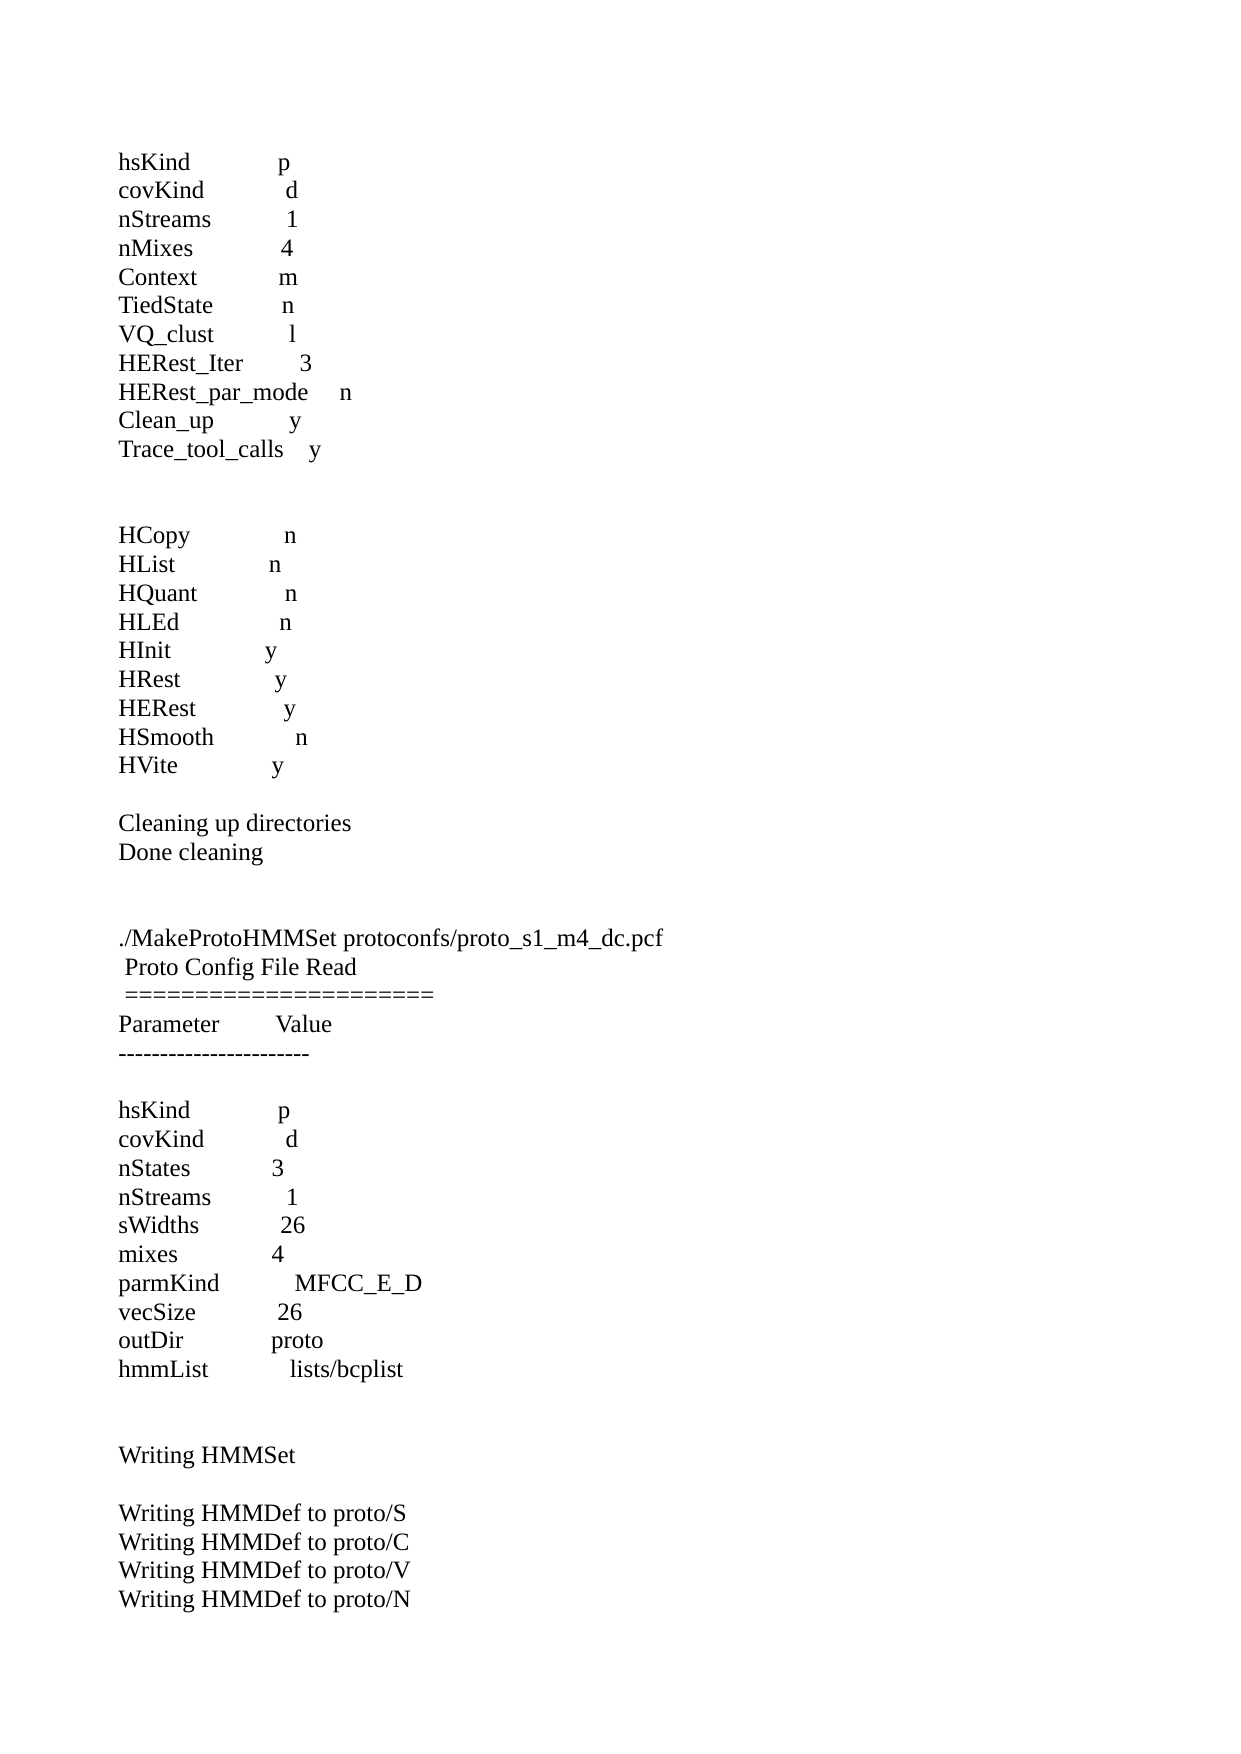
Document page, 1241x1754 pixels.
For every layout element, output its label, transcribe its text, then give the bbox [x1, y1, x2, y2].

text Clean_up y [118, 406, 1122, 434]
text HERest y [118, 693, 1122, 722]
text outDir proto [118, 1326, 1122, 1354]
text ====================== [118, 981, 1122, 1009]
text HInit y [118, 636, 1122, 664]
text HCopy n [118, 521, 1122, 549]
text parmKind MFCC_E_D [118, 1268, 1122, 1297]
text VQ_clust l [118, 319, 1122, 348]
text HLEd n [118, 607, 1122, 636]
text hsKind p [118, 1096, 1122, 1124]
text Writing HMMDef to proto/C [118, 1527, 1122, 1556]
text TiedState n [118, 291, 1122, 319]
text HVite y [118, 751, 1122, 779]
text Writing HMMDef to proto/S [118, 1498, 1122, 1527]
text Writing HMMSet [118, 1441, 1122, 1469]
text Parameter Value [118, 1009, 1122, 1038]
text HERest_Iter 3 [118, 348, 1122, 377]
text covKind d [118, 1124, 1122, 1153]
text nStreams 1 [118, 204, 1122, 233]
text Writing HMMDef to proto/V [118, 1556, 1122, 1584]
text Context m [118, 262, 1122, 291]
text ./MakeProtoHMMSet protoconfs/proto_s1_m4_dc.pcf [118, 923, 1122, 952]
text Proto Config File Read [118, 952, 1122, 981]
text hsKind p [118, 147, 1122, 176]
text covKind d [118, 176, 1122, 204]
text Writing HMMDef to proto/N [118, 1584, 1122, 1613]
text HSmooth n [118, 722, 1122, 751]
text HList n [118, 549, 1122, 578]
text mixes 4 [118, 1239, 1122, 1268]
text HRest y [118, 664, 1122, 693]
text Trace_tool_calls y [118, 434, 1122, 463]
text hmmList lists/bcplist [118, 1354, 1122, 1383]
text ----------------------- [118, 1038, 1122, 1067]
text HERest_par_mode n [118, 377, 1122, 406]
text Done cleaning [118, 837, 1122, 866]
text nMixes 4 [118, 233, 1122, 262]
text HQuant n [118, 578, 1122, 607]
text vecSize 26 [118, 1297, 1122, 1326]
text nStreams 1 [118, 1182, 1122, 1211]
text nStates 3 [118, 1153, 1122, 1182]
text Cleaning up directories [118, 808, 1122, 837]
text sWidths 26 [118, 1211, 1122, 1239]
